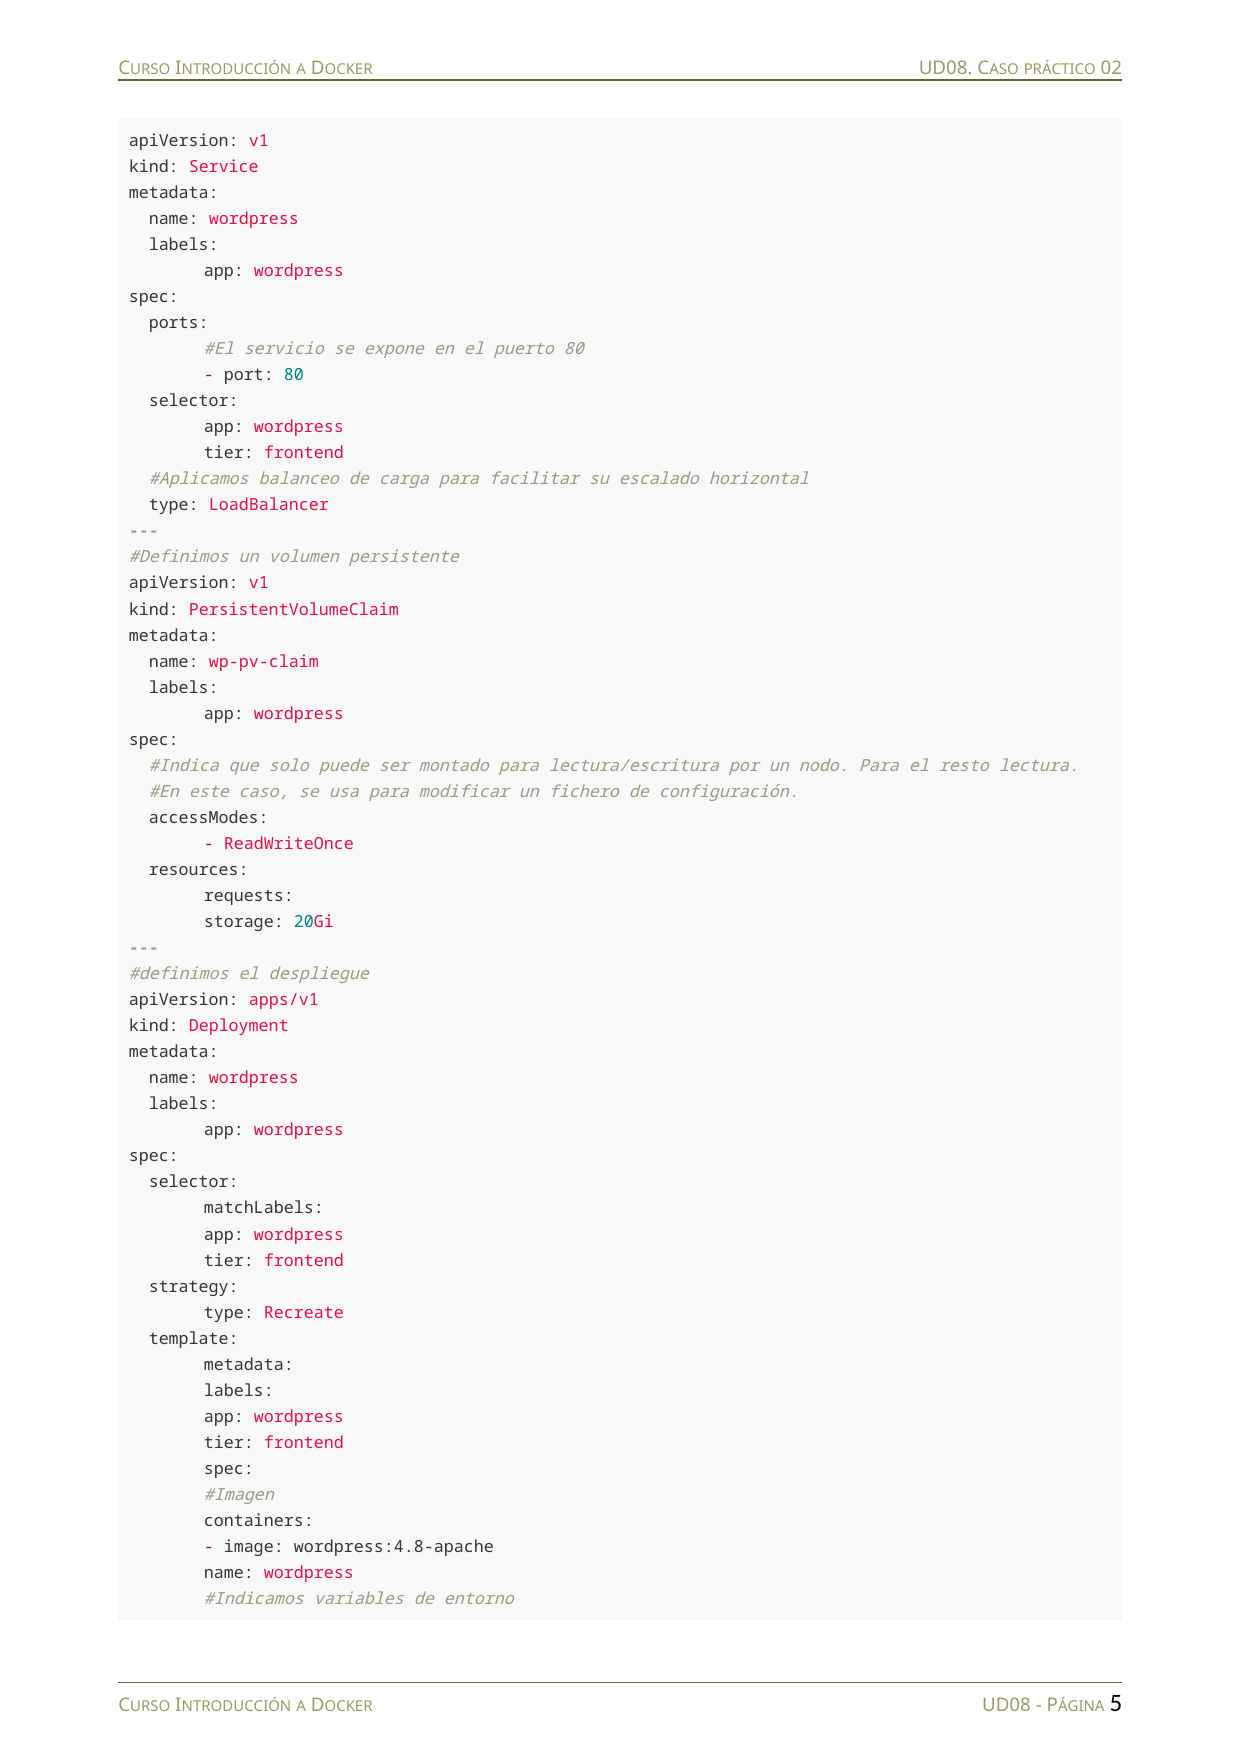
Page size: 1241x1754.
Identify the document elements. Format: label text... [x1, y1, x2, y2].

table_header apiVersion: v1 kind: Service metadata: name: wordpress labels: app: wordpress spec: ports: #El servicio se expone en el puerto 80 - port: 80 selector: app: wordpress tier: frontend #Aplicamos balanceo de carga para facilitar su escalado horizontal type: LoadBalancer --- #Definimos un volumen persistente apiVersion: v1 kind: PersistentVolumeClaim metadata: name: wp-pv-claim labels: app: wordpress spec: #Indica que solo puede ser montado para lectura/escritura por un nodo. Para el resto lectura. #En este caso, se usa para modificar un fichero de configuración. accessModes: - ReadWriteOnce resources: requests: storage: 20Gi --- #definimos el despliegue apiVersion: apps/v1 kind: Deployment metadata: name: wordpress labels: app: wordpress spec: selector: matchLabels: app: wordpress tier: frontend strategy: type: Recreate template: metadata: labels: app: wordpress tier: frontend spec: #Imagen containers: - image: wordpress:4.8-apache name: wordpress #Indicamos variables de entorno [118, 118, 1122, 1620]
